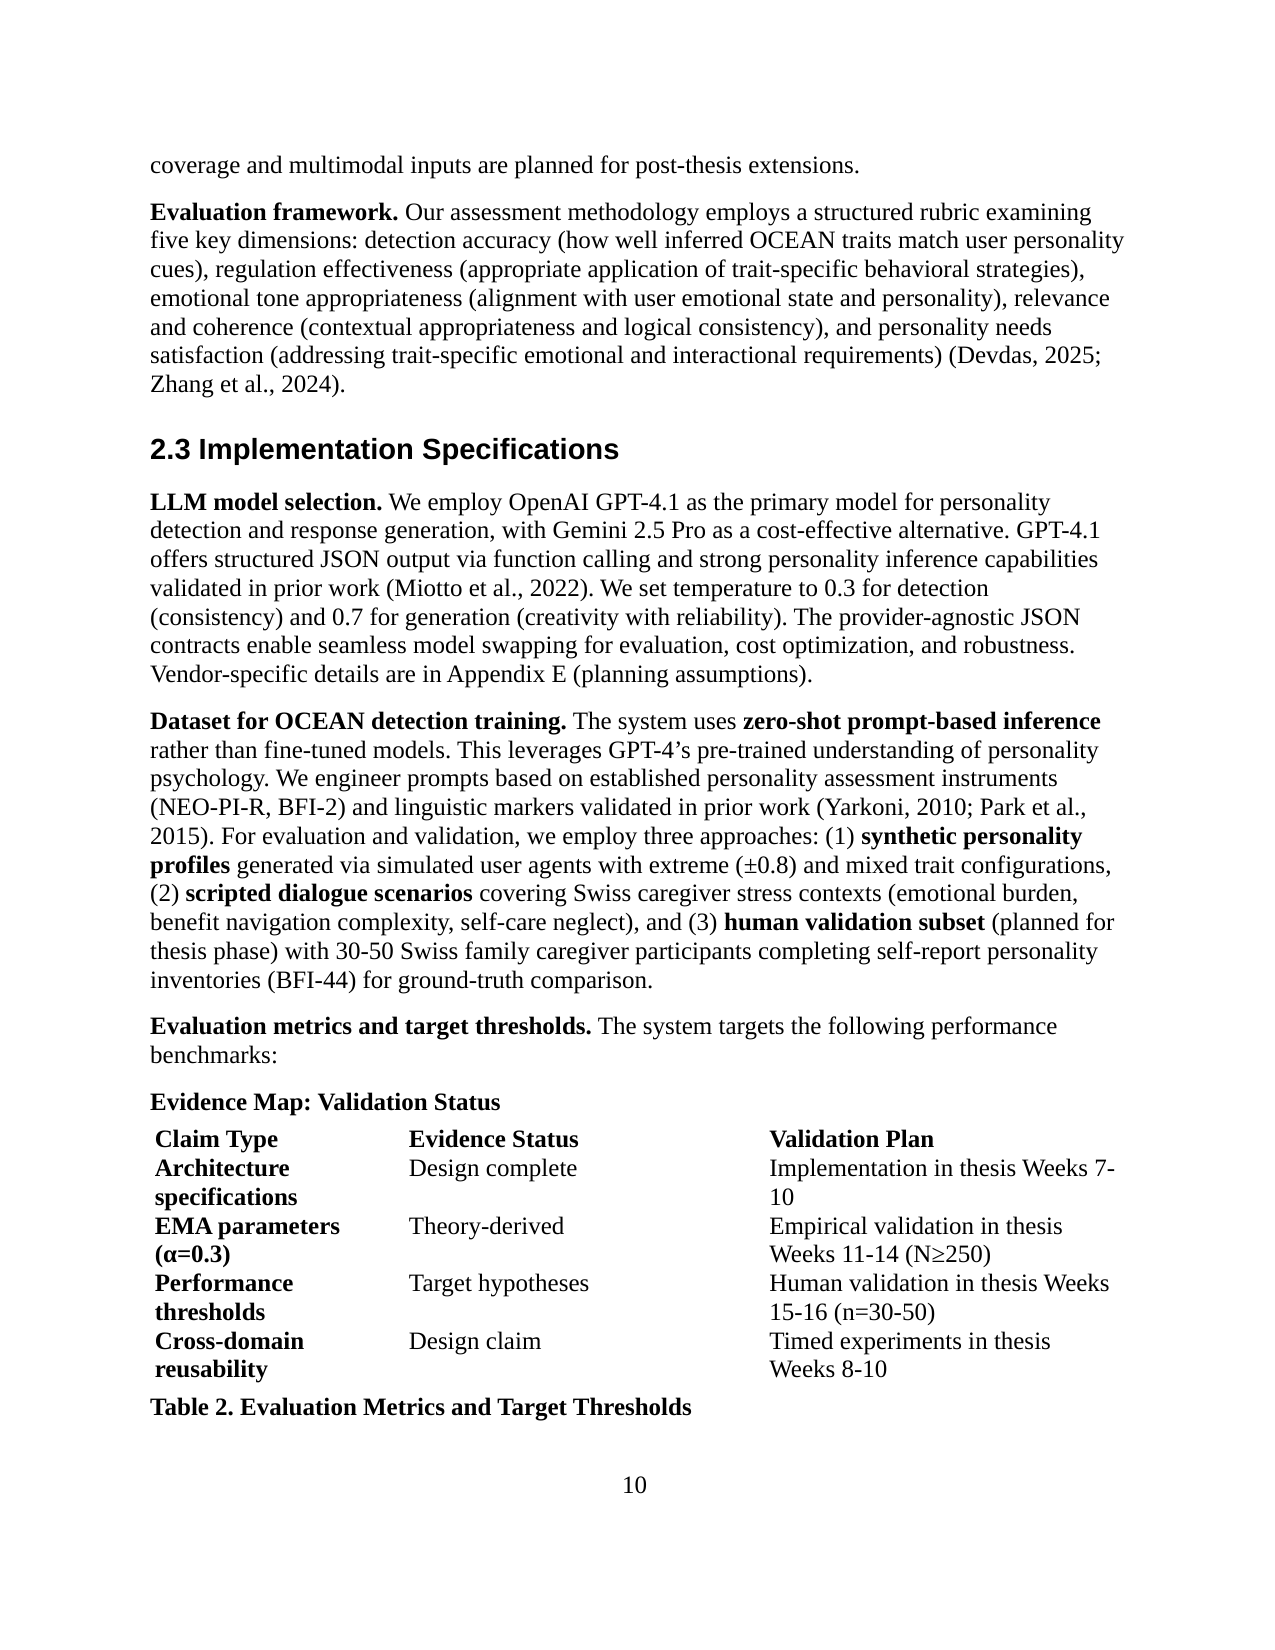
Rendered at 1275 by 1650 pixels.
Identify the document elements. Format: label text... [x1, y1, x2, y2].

text Evaluation framework. Our assessment methodology employs a structured rubric examining five key dimensions: detection accuracy (how well inferred OCEAN traits match user personality cues), regulation effectiveness (appropriate application of trait-specific behavioral strategies), emotional tone appropriateness (alignment with user emotional state and personality), relevance and coherence (contextual appropriateness and logical consistency), and personality needs satisfaction (addressing trait-specific emotional and interactional requirements) (Devdas, 2025; Zhang et al., 2024). [150, 197, 1125, 398]
table_cell Target hypotheses [404, 1268, 764, 1326]
table_cell Implementation in thesis Weeks 7-10 [765, 1153, 1125, 1211]
text LLM model selection. We employ OpenAI GPT-4.1 as the primary model for personality detection and response generation, with Gemini 2.5 Pro as a cost-effective alternative. GPT-4.1 offers structured JSON output via function calling and strong personality inference capabilities validated in prior work (Miotto et al., 2022). We set temperature to 0.3 for detection (consistency) and 0.7 for generation (creativity with reliability). The provider-agnostic JSON contracts enable seamless model swapping for evaluation, cost optimization, and robustness. Vendor-specific details are in Appendix E (planning assumptions). [150, 487, 1125, 688]
table_cell Theory-derived [404, 1211, 764, 1268]
table_cell Design claim [404, 1326, 764, 1383]
text coverage and multimodal inputs are planned for post-thesis extensions. [150, 150, 1125, 179]
table_cell EMA parameters (α=0.3) [150, 1211, 404, 1268]
table_header Evidence Status [404, 1125, 764, 1153]
subtitle 2.3 Implementation Specifications [150, 432, 1125, 465]
table_cell Human validation in thesis Weeks 15-16 (n=30-50) [765, 1268, 1125, 1326]
table_cell Design complete [404, 1153, 764, 1211]
table_cell Timed experiments in thesis Weeks 8-10 [765, 1326, 1125, 1383]
table_header Validation Plan [765, 1125, 1125, 1153]
table_cell Performance thresholds [150, 1268, 404, 1326]
text Evaluation metrics and target thresholds. The system targets the following performance benchmarks: [150, 1011, 1125, 1069]
table_cell Empirical validation in thesis Weeks 11-14 (N≥250) [765, 1211, 1125, 1268]
table_cell Architecture specifications [150, 1153, 404, 1211]
text Dataset for OCEAN detection training. The system uses zero-shot prompt-based inference rather than fine-tuned models. This leverages GPT-4’s pre-trained understanding of personality psychology. We engineer prompts based on established personality assessment instruments (NEO-PI-R, BFI-2) and linguistic markers validated in prior work (Yarkoni, 2010; Park et al., 2015). For evaluation and validation, we employ three approaches: (1) synthetic personality profiles generated via simulated user agents with extreme (±0.8) and mixed trait configurations, (2) scripted dialogue scenarios covering Swiss caregiver stress contexts (emotional burden, benefit navigation complexity, self-care neglect), and (3) human validation subset (planned for thesis phase) with 30-50 Swiss family caregiver participants completing self-report personality inventories (BFI-44) for ground-truth comparison. [150, 706, 1125, 993]
table_cell Cross-domain reusability [150, 1326, 404, 1383]
text Evidence Map: Validation Status [150, 1087, 1125, 1116]
table_header Claim Type [150, 1125, 404, 1153]
text Table 2. Evaluation Metrics and Target Thresholds [150, 1392, 1125, 1421]
